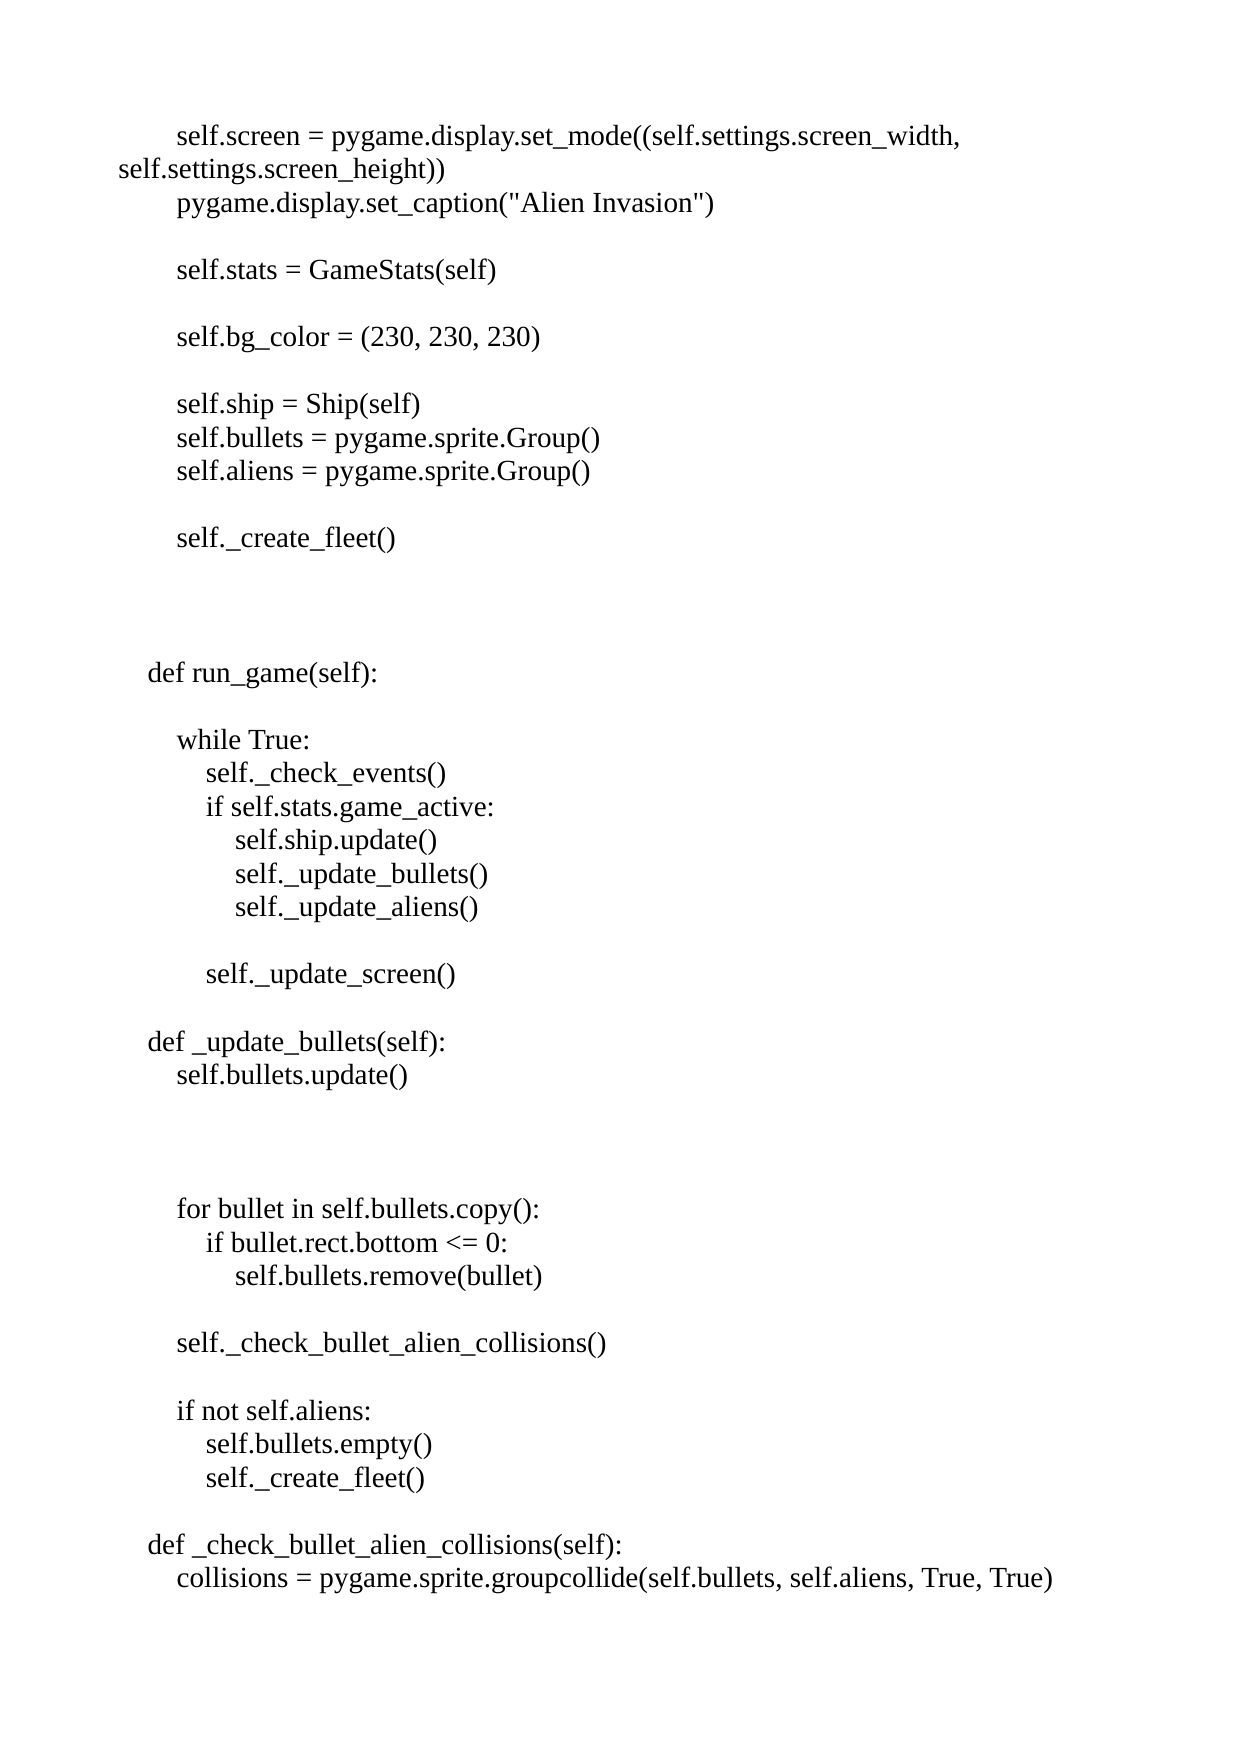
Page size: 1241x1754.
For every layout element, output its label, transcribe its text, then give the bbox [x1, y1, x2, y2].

text def run_game(self): [118, 655, 1122, 688]
text self.bullets.remove(bullet) [118, 1258, 1122, 1292]
text self.bg_color = (230, 230, 230) [118, 319, 1122, 353]
text self._create_fleet() [118, 521, 1122, 554]
text self._update_screen() [118, 957, 1122, 990]
text self.ship = Ship(self) [118, 386, 1122, 420]
text self.bullets.empty() [118, 1426, 1122, 1460]
text pygame.display.set_caption("Alien Invasion") [118, 185, 1122, 219]
text self._update_bullets() [118, 856, 1122, 889]
text if bullet.rect.bottom <= 0: [118, 1225, 1122, 1258]
text self.bullets = pygame.sprite.Group() [118, 420, 1122, 453]
text self._check_events() [118, 755, 1122, 789]
text def _check_bullet_alien_collisions(self): [118, 1527, 1122, 1560]
text if self.stats.game_active: [118, 789, 1122, 822]
text self.aliens = pygame.sprite.Group() [118, 453, 1122, 487]
text self.bullets.update() [118, 1057, 1122, 1091]
text self.ship.update() [118, 822, 1122, 856]
text self._check_bullet_alien_collisions() [118, 1326, 1122, 1359]
text self._create_fleet() [118, 1460, 1122, 1493]
text for bullet in self.bullets.copy(): [118, 1191, 1122, 1225]
text if not self.aliens: [118, 1393, 1122, 1426]
text collisions = pygame.sprite.groupcollide(self.bullets, self.aliens, True, True) [118, 1560, 1122, 1594]
text while True: [118, 722, 1122, 755]
text self.stats = GameStats(self) [118, 252, 1122, 286]
text self.screen = pygame.display.set_mode((self.settings.screen_width, self.settings.screen_height)) [118, 118, 1122, 185]
text self._update_aliens() [118, 889, 1122, 923]
text def _update_bullets(self): [118, 1024, 1122, 1057]
